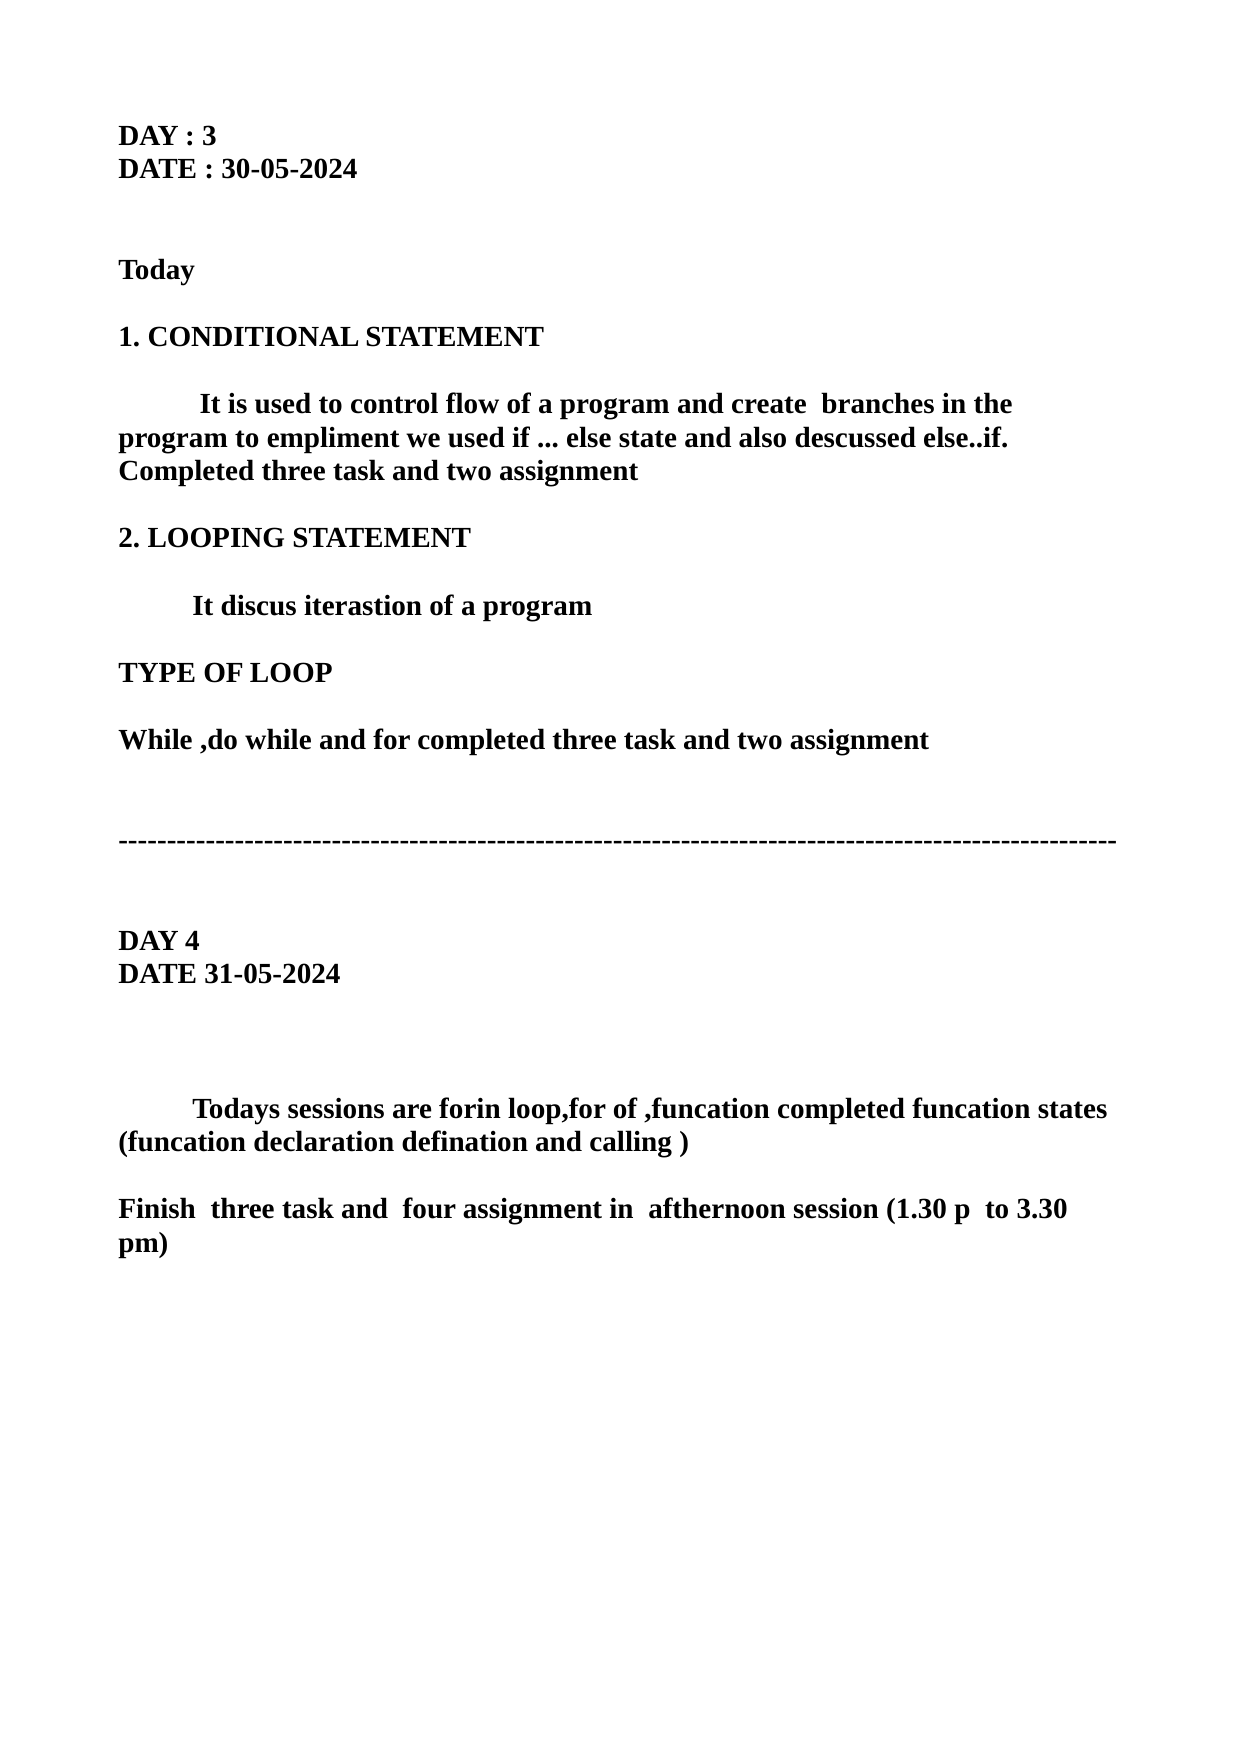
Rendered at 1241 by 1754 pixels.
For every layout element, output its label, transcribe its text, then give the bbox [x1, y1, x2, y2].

text While ,do while and for completed three task and two assignment [118, 722, 1122, 755]
text Today [118, 252, 1122, 286]
text DATE : 30-05-2024 [118, 152, 1122, 185]
text DAY 4 [118, 923, 1122, 957]
text TYPE OF LOOP [118, 655, 1122, 688]
text 2. LOOPING STATEMENT [118, 521, 1122, 554]
text DATE 31-05-2024 [118, 957, 1122, 990]
text ------------------------------------------------------------------------------------------------------- [118, 822, 1122, 856]
text DAY : 3 [118, 118, 1122, 152]
text Finish three task and four assignment in afthernoon session (1.30 p to 3.30 pm) [118, 1191, 1122, 1258]
text 1. CONDITIONAL STATEMENT [118, 319, 1122, 353]
text It is used to control flow of a program and create branches in the program to empliment we used if ... else state and also descussed else..if. Completed three task and two assignment [118, 386, 1122, 487]
text Todays sessions are forin loop,for of ,funcation completed funcation states (funcation declaration defination and calling ) [118, 1091, 1122, 1158]
text It discus iterastion of a program [118, 588, 1122, 621]
